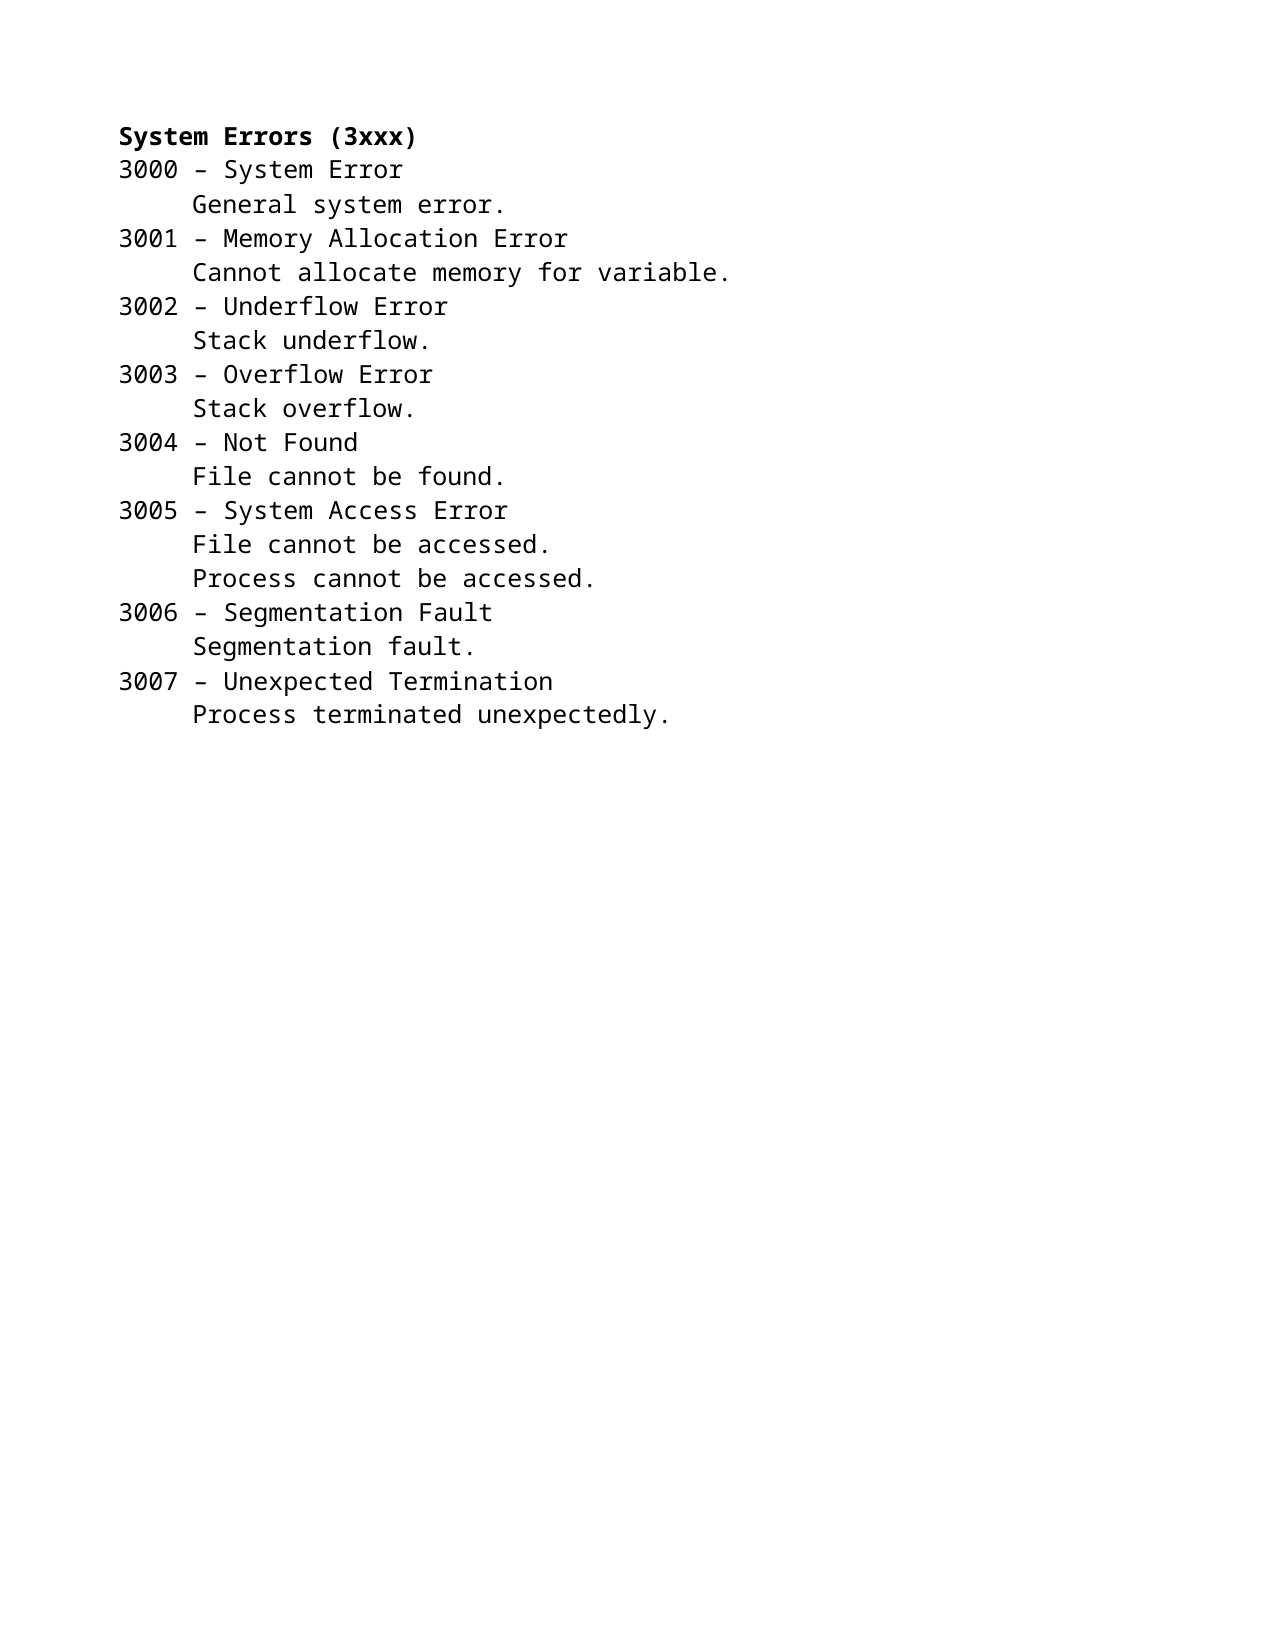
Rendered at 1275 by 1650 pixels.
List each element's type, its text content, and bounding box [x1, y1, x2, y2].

text 3004 – Not Found [118, 425, 1157, 459]
text 3002 – Underflow Error [118, 288, 1157, 322]
text System Errors (3xxx) [118, 118, 1157, 152]
text General system error. [118, 186, 1157, 220]
text 3000 – System Error [118, 152, 1157, 186]
text Cannot allocate memory for variable. [118, 254, 1157, 288]
text 3001 – Memory Allocation Error [118, 220, 1157, 254]
text 3005 – System Access Error [118, 493, 1157, 527]
text Segmentation fault. [118, 629, 1157, 663]
text Process cannot be accessed. [118, 561, 1157, 595]
text Process terminated unexpectedly. [118, 697, 1157, 731]
text File cannot be accessed. [118, 527, 1157, 561]
text 3007 – Unexpected Termination [118, 663, 1157, 697]
text 3006 – Segmentation Fault [118, 595, 1157, 629]
text File cannot be found. [118, 459, 1157, 493]
text 3003 – Overflow Error [118, 357, 1157, 391]
text Stack underflow. [118, 322, 1157, 357]
text Stack overflow. [118, 391, 1157, 425]
